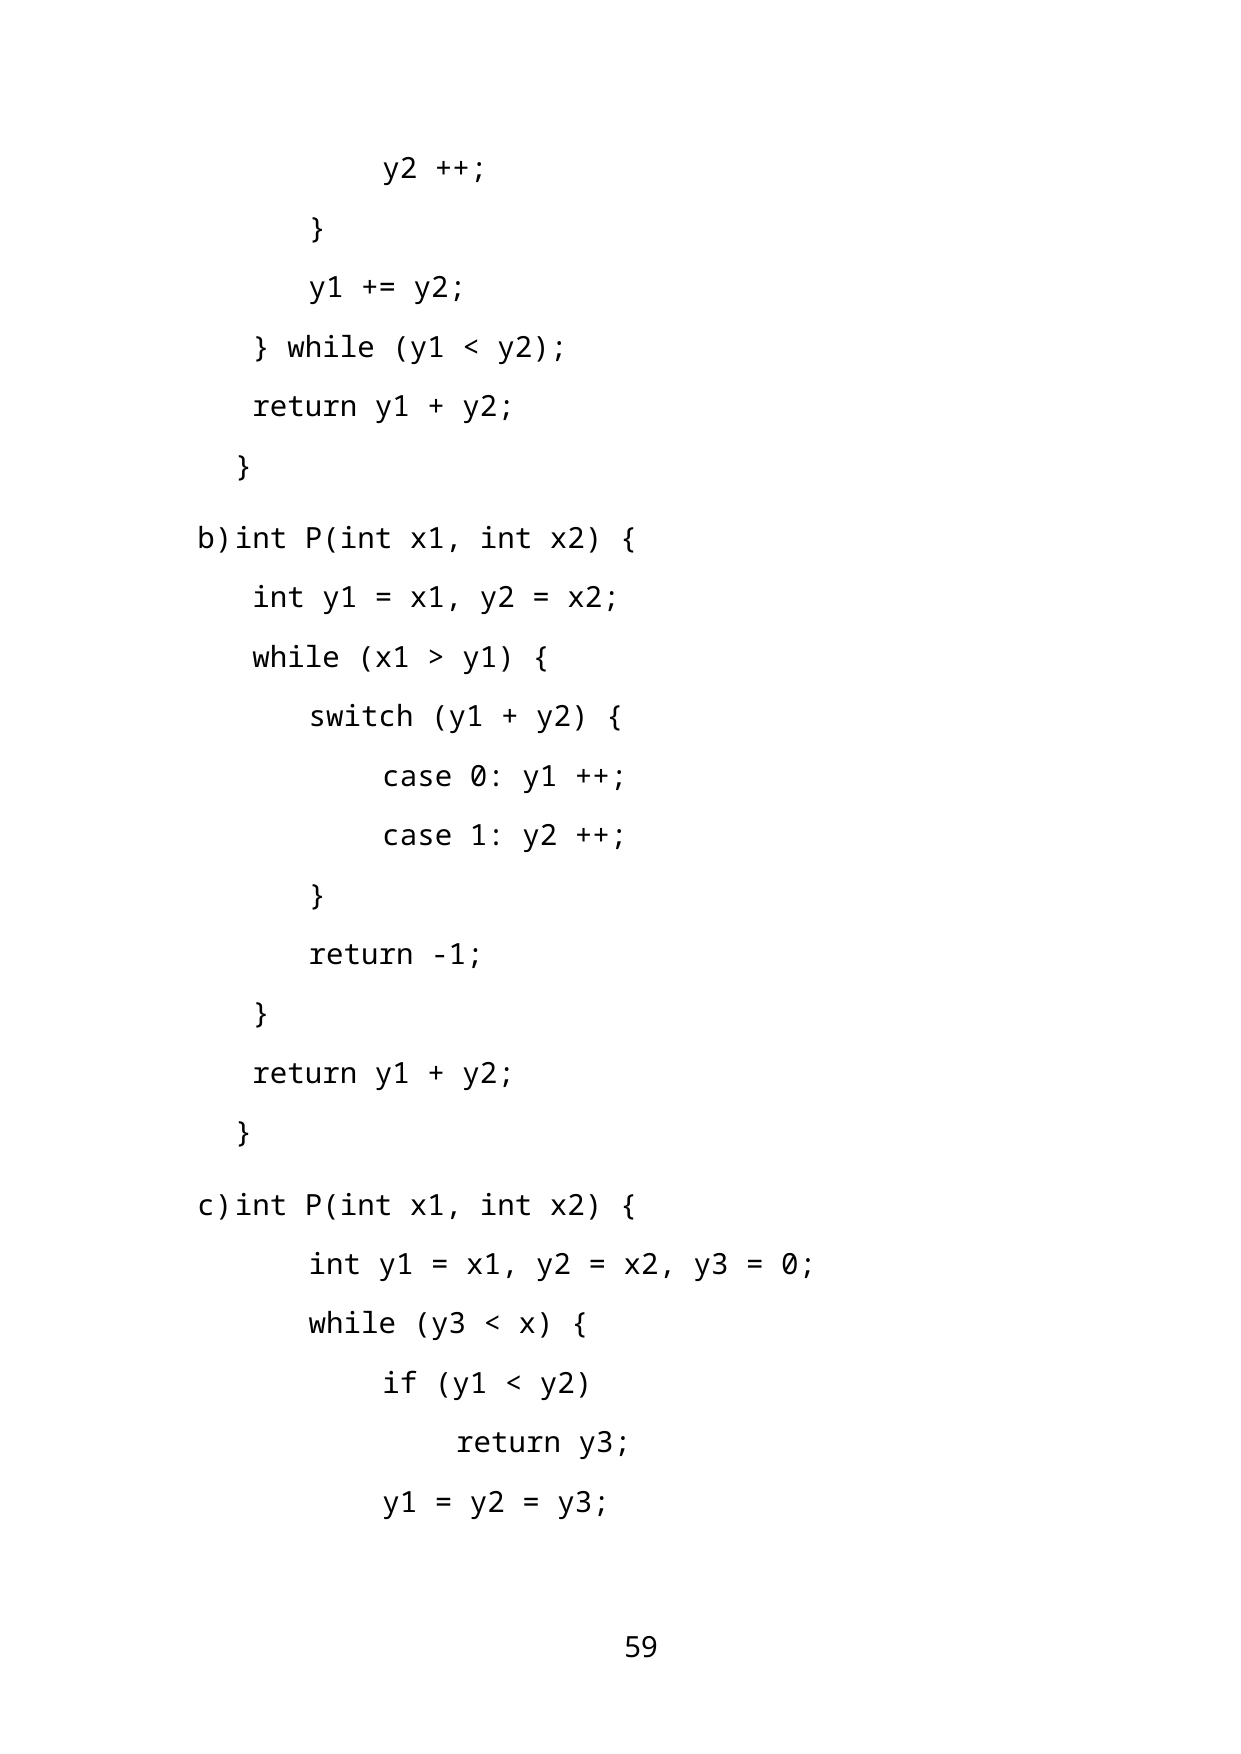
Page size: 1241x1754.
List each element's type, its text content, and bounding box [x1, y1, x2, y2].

list int P(int x1, int x2) { int y1 = x1, y2 = x2, y3 = 0; while (y3 < x) { if (y1 < y2) return y3; y1 = y2 = y3; [197, 1184, 1081, 1521]
list int P(int x1, int x2) { int y1 = x1, y2 = x2; while (x1 > y1) { switch (y1 + y2) { case 0: y1 ++; case 1: y2 ++; } return -1; } return y1 + y2; } [197, 517, 1081, 1151]
list y2 ++; } y1 += y2; } while (y1 < y2); return y1 + y2; } [197, 148, 1081, 485]
